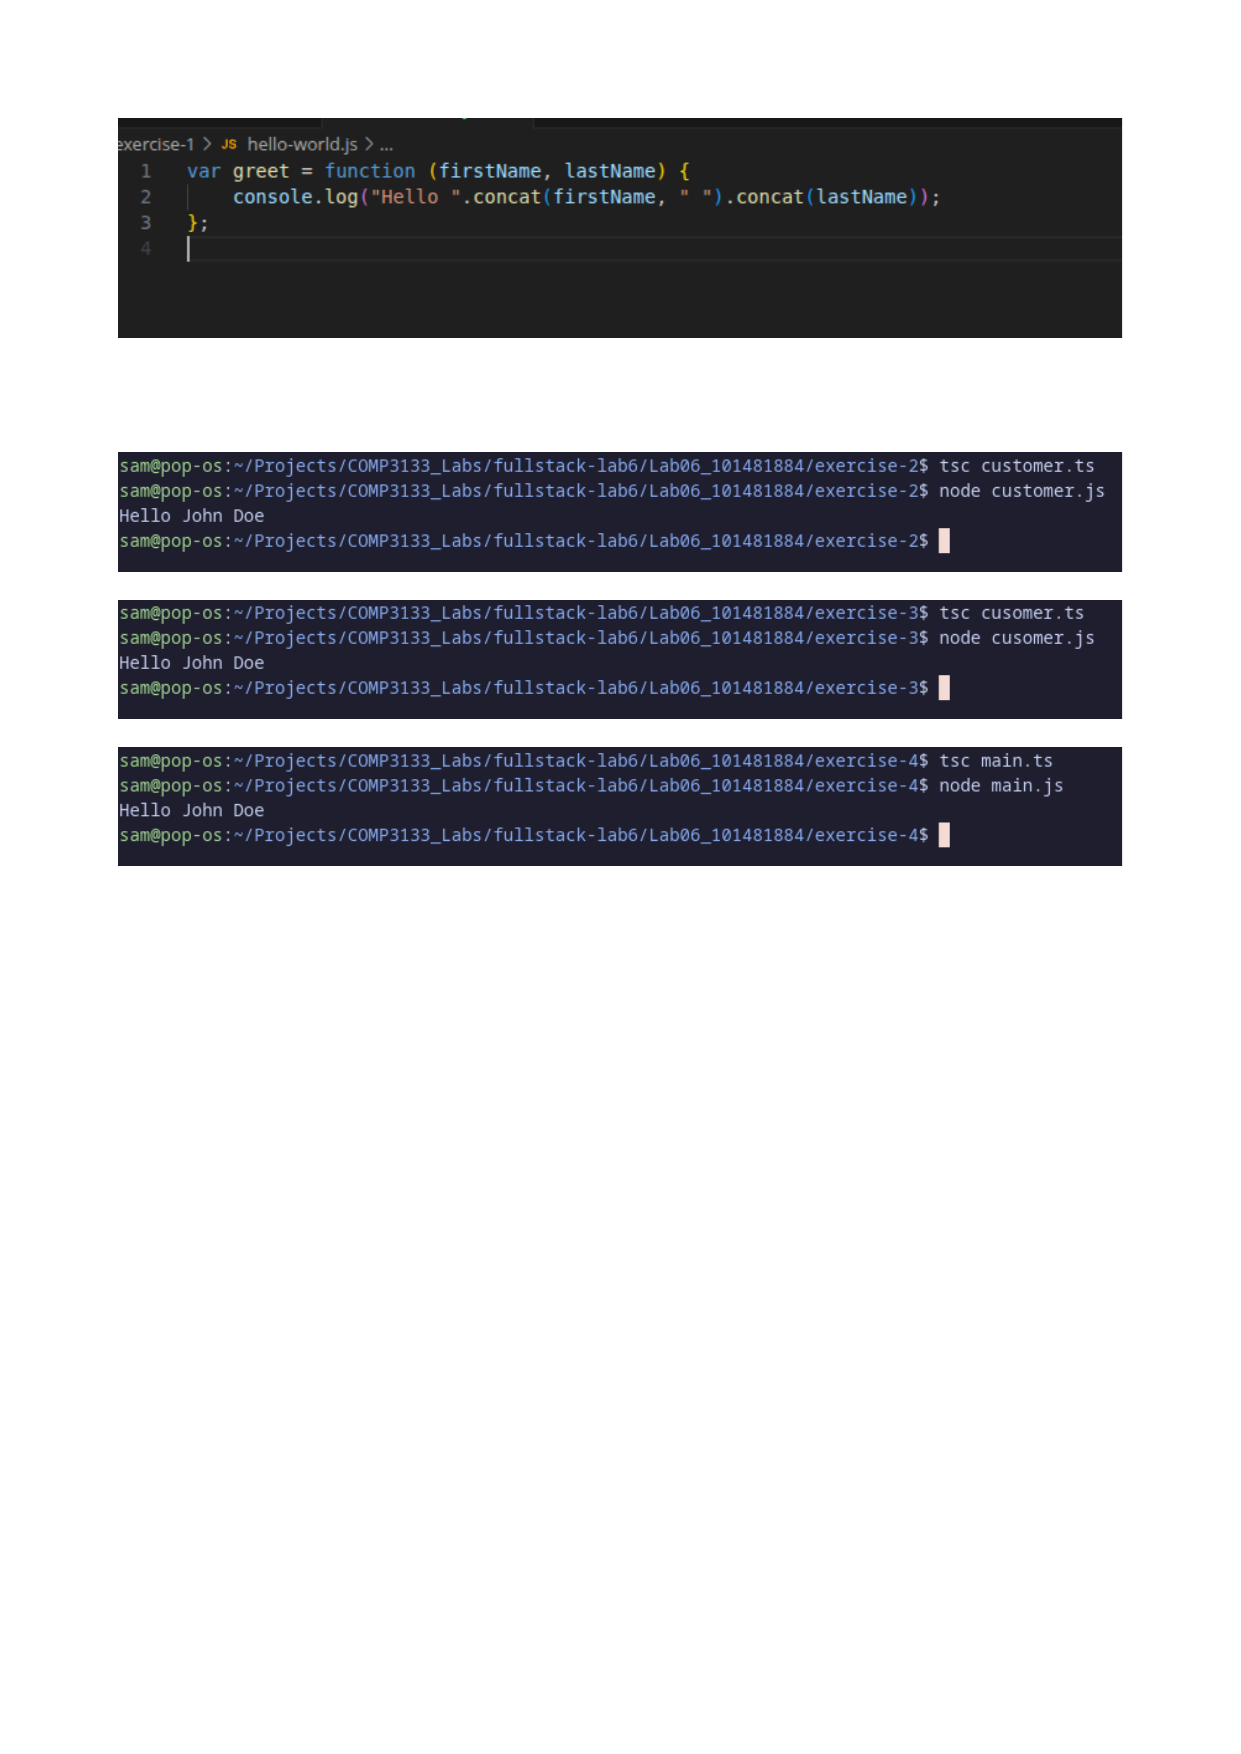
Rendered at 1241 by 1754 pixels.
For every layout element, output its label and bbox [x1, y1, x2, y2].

picture [118, 747, 1123, 866]
picture [118, 452, 1123, 572]
picture [118, 600, 1123, 719]
picture [118, 118, 1123, 338]
